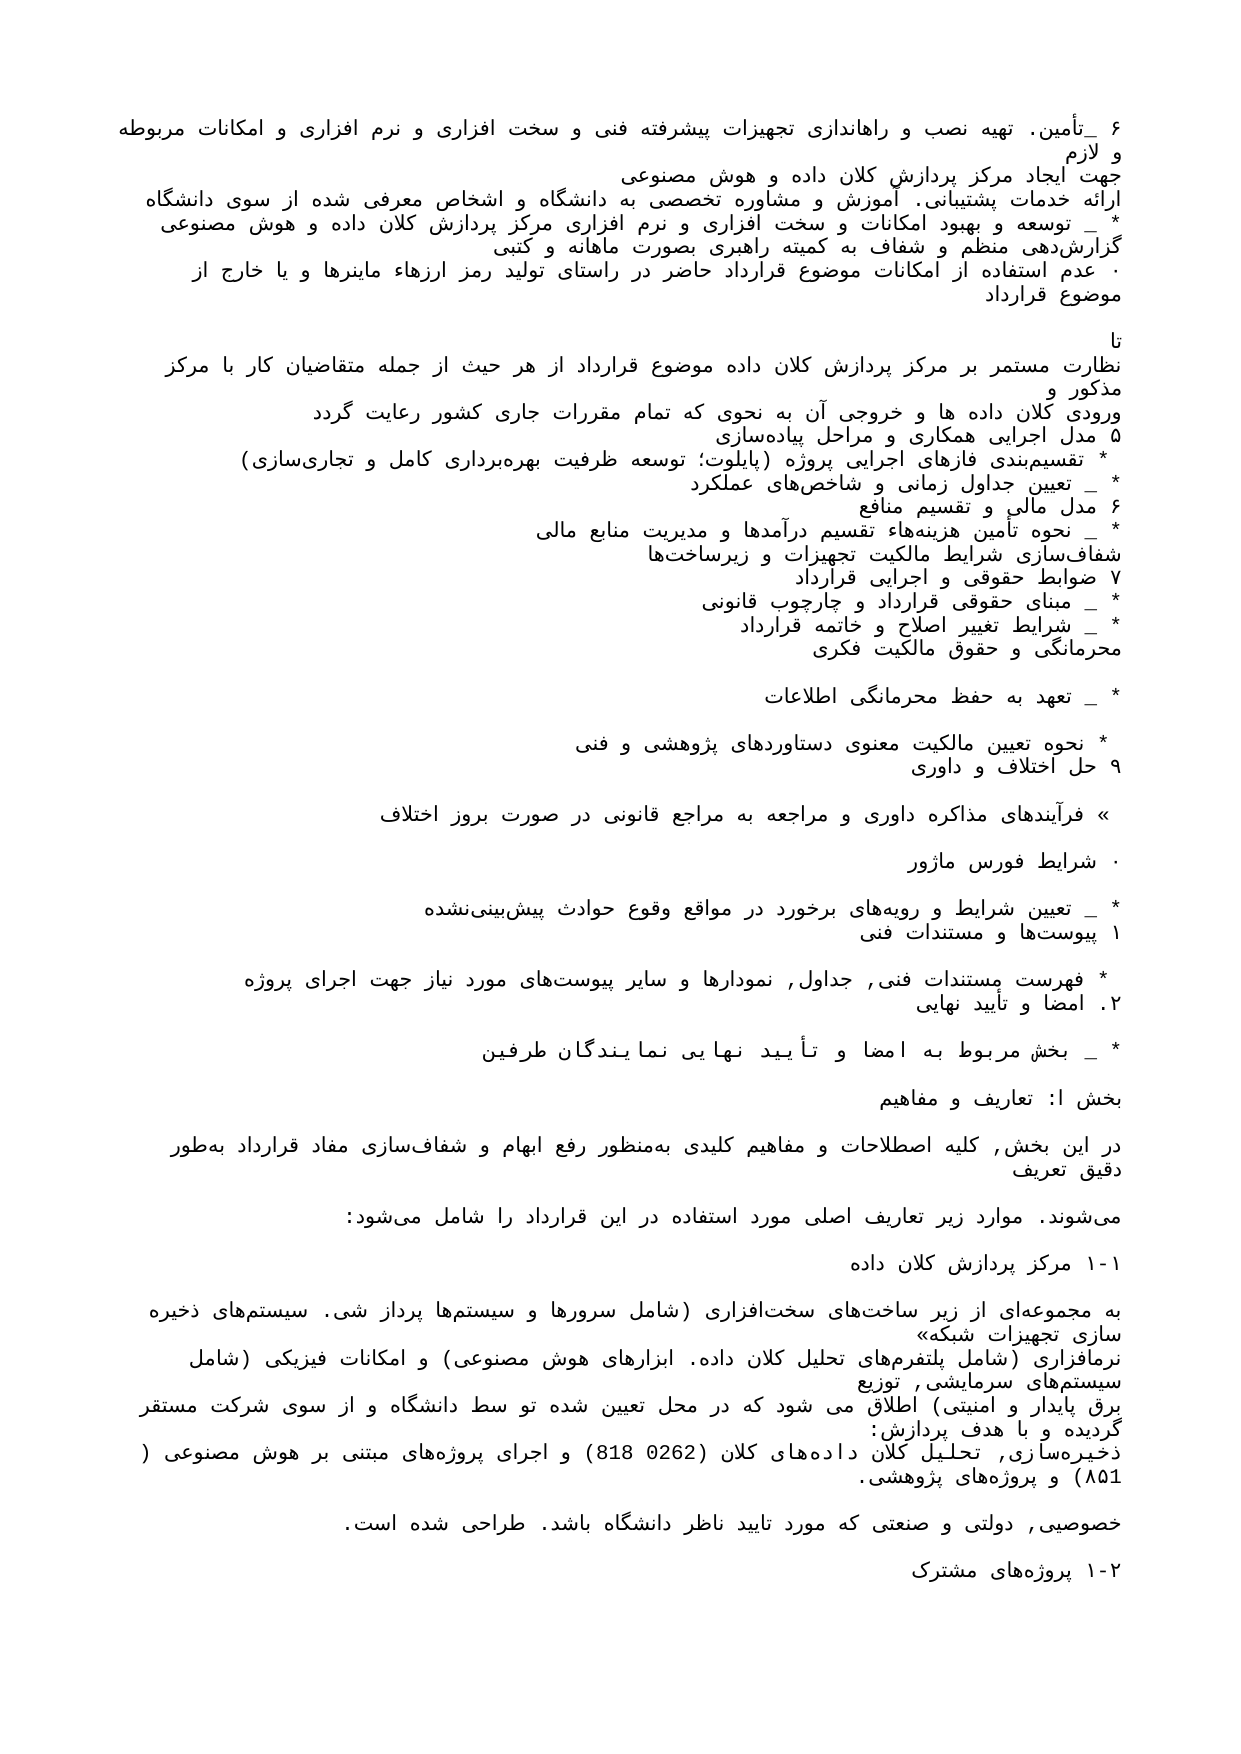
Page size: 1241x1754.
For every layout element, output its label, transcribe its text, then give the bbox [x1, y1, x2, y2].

text تا [118, 331, 1122, 354]
text ۰ عدم استفاده از امکانات موضوع قرارداد حاضر در راستای تولید رمز ارزهاء ماینرها و يا خارج از موضوع قرارداد [118, 260, 1122, 307]
text * _ شرایط تغییر اصلاح و خاتمه قرارداد [118, 615, 1122, 638]
text ‏* _ تعیین شرایط و رویه‌های برخورد در مواقع وقوع حوادث پیش‌بینی‌نشده [118, 898, 1122, 922]
text شفاف‌سازی شرایط مالکیت تجهیزات و زیرساخت‌ها [118, 544, 1122, 567]
text * _ مبنای حقوقی قرارداد و چارچوب قانونی [118, 591, 1122, 615]
text نظارت مستمر بر مرکز پردازش کلان داده موضوع قرارداد از هر حیث از جمله متقاضیان کار با مرکز مذکور و [118, 354, 1122, 402]
text ‎٩‏ حل اختلاف و داوری [118, 757, 1122, 780]
text * _ تعهد به حفظ محرمانگی اطلاعات [118, 686, 1122, 709]
text * _ تعیین جداول زمانی و شاخص‌های عملکرد [118, 473, 1122, 496]
text نرمافزاری (شامل پلتفرم‌های تحلیل کلان داده. ابزارهای هوش مصنوعی) و امکانات فیزیکی (شامل سیستم‌های سرمایشی, توزیع [118, 1348, 1122, 1395]
text گزارش‌دهی منظم و شفاف به کمیته راهبری بصورت ماهانه و کتبی [118, 236, 1122, 260]
text ‎ *‏ فهرست مستندات فنی, جداول, نمودارها و سایر پیوست‌های مورد نیاز جهت اجرای پروژه [118, 969, 1122, 993]
text در این بخش, کلیه اصطلاحات و مفاهیم کلیدی به‌منظور رفع ابهام و شفاف‌سازی مفاد قرارداد به‌طور دقیق تعریف [118, 1135, 1122, 1182]
text می‌شوند. موارد زیر تعاریف اصلی مورد استفاده در این قرارداد را شامل می‌شود: [118, 1206, 1122, 1229]
text جهت ایجاد مرکز پردازش کلان داده و هوش مصنوعی [118, 165, 1122, 189]
text ‎ *‏ تقسیم‌بندی فازهای اجرایی پروژه (پایلوت؛ توسعه ظرفیت بهره‌برداری کامل و تجاری‌سازی) [118, 449, 1122, 473]
text ۱-۲ پروژه‌های مشترک [118, 1561, 1122, 1584]
text ‏۰ شرایط فورس ماژور [118, 851, 1122, 875]
text ‏* _ بخش مربوط به امضا و تأیید نهایی نمایندگان طرفین [118, 1040, 1122, 1064]
text ‎ »‏ فرآیندهای مذاکره داوری و مراجعه به مراجع قانونی در صورت بروز اختلاف [118, 804, 1122, 827]
text ۶ مدل مالی و تقسیم منافع [118, 496, 1122, 520]
text ‎ *‏ نحوه تعیین مالکیت معنوی دستاوردهای پژوهشی و فنی [118, 733, 1122, 757]
text محرمانگی و حقوق مالکیت فکری [118, 638, 1122, 662]
text * _ توسعه و بهبود امکانات و سخت افزاری و نرم افزاری مرکز پردازش کلان داده و هوش مصنوعی [118, 213, 1122, 236]
text ۲. امضا و تأیید نهایی [118, 993, 1122, 1017]
text ۶ _تأمین. تهیه نصب و راهاندازی تجهیزات پیشرفته فنی و سخت افزاری و نرم افزاری و امکانات مربوطه و لازم [118, 118, 1122, 165]
text ذخیره‌سازی, تحلیل کلان داده‌های کلان (0262 818) و اجرای پروژه‌های مبتنی بر هوش مصنوعی (۸۵1) و پروژه‌های پژوهشی. [118, 1442, 1122, 1489]
text ۱ پیوست‌ها و مستندات فنی [118, 922, 1122, 946]
text خصوصیی, دولتی و صنعتی که مورد تایید ناظر دانشگاه باشد. طراحی شده است. [118, 1513, 1122, 1537]
text بخش ا: تعاریف و مفاهیم [118, 1088, 1122, 1111]
text * _ نحوه تأمین هزینه‌هاء تقسیم درآمدها و مدیریت منابع مالی [118, 520, 1122, 544]
text برق پایدار و امنیتی) اطلاق می شود که در محل تعیین شده تو سط دانشگاه و از سوی شرکت مستقر گردیده و با هدف پردازش: [118, 1395, 1122, 1442]
text ارائه خدمات پشتیبانی. آموزش و مشاوره تخصصی به دانشگاه و اشخاص معرفی شده از سوی دانشگاه [118, 189, 1122, 213]
text ورودی کلان داده ها و خروجی آن به نحوی که تمام مقررات جاری کشور رعایت گردد [118, 402, 1122, 426]
text به مجموعه‌ای از زير ساخت‌های سخت‌افزاری (شامل سرورها و سیستم‌ها پرداز شی. سیستم‌های ذخیره سازی تجهیزات شبکه» [118, 1300, 1122, 1348]
text ۷ ضوابط حقوقی و اجرایی قرارداد [118, 567, 1122, 591]
text ۵ مدل اجرایی همکاری و مراحل پیاده‌سازی [118, 426, 1122, 449]
text ۱-۱ مرکز پردازش کلان داده [118, 1253, 1122, 1277]
